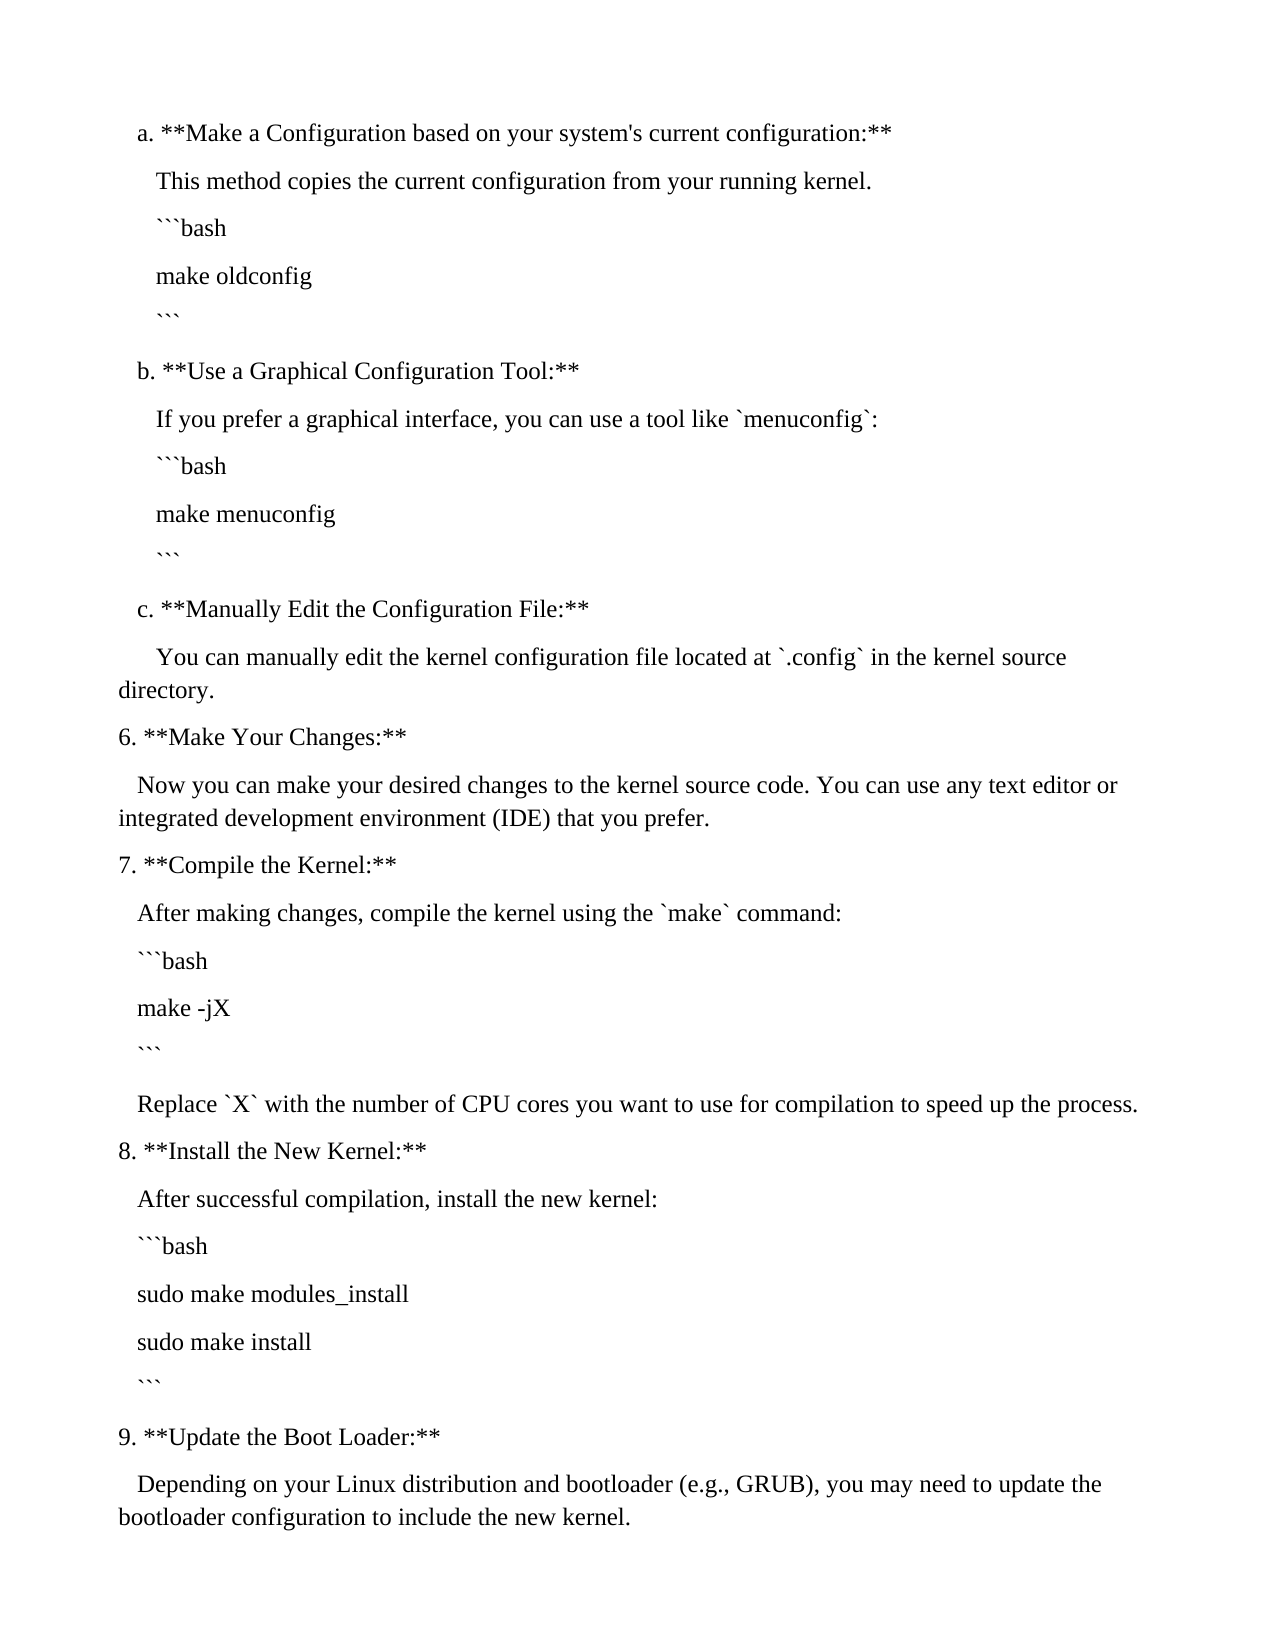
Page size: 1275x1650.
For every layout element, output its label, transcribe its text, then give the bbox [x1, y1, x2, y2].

text sudo make install [118, 1327, 1157, 1355]
text If you prefer a graphical interface, you can use a tool like `menuconfig`: [118, 404, 1157, 432]
text ```bash [118, 1231, 1157, 1260]
text Replace `X` with the number of CPU cores you want to use for compilation to speed up the process. [118, 1089, 1157, 1117]
text make oldconfig [118, 261, 1157, 290]
text ``` [118, 308, 1157, 337]
text ``` [118, 547, 1157, 575]
text 6. **Make Your Changes:** [118, 722, 1157, 751]
text After making changes, compile the kernel using the `make` command: [118, 898, 1157, 927]
text ``` [118, 1374, 1157, 1403]
text You can manually edit the kernel configuration file located at `.config` in the kernel source directory. [118, 642, 1157, 703]
text ```bash [118, 946, 1157, 974]
text b. **Use a Graphical Configuration Tool:** [118, 356, 1157, 385]
text 8. **Install the New Kernel:** [118, 1136, 1157, 1165]
text ``` [118, 1041, 1157, 1070]
text c. **Manually Edit the Configuration File:** [118, 594, 1157, 623]
text Now you can make your desired changes to the kernel source code. You can use any text editor or integrated development environment (IDE) that you prefer. [118, 770, 1157, 832]
text make -jX [118, 993, 1157, 1022]
text sudo make modules_install [118, 1279, 1157, 1308]
text 9. **Update the Boot Loader:** [118, 1422, 1157, 1451]
text Depending on your Linux distribution and bootloader (e.g., GRUB), you may need to update the bootloader configuration to include the new kernel. [118, 1469, 1157, 1531]
text This method copies the current configuration from your running kernel. [118, 166, 1157, 194]
text 7. **Compile the Kernel:** [118, 851, 1157, 879]
text ```bash [118, 451, 1157, 480]
text ```bash [118, 213, 1157, 242]
text After successful compilation, install the new kernel: [118, 1184, 1157, 1213]
text a. **Make a Configuration based on your system's current configuration:** [118, 118, 1157, 147]
text make menuconfig [118, 499, 1157, 528]
